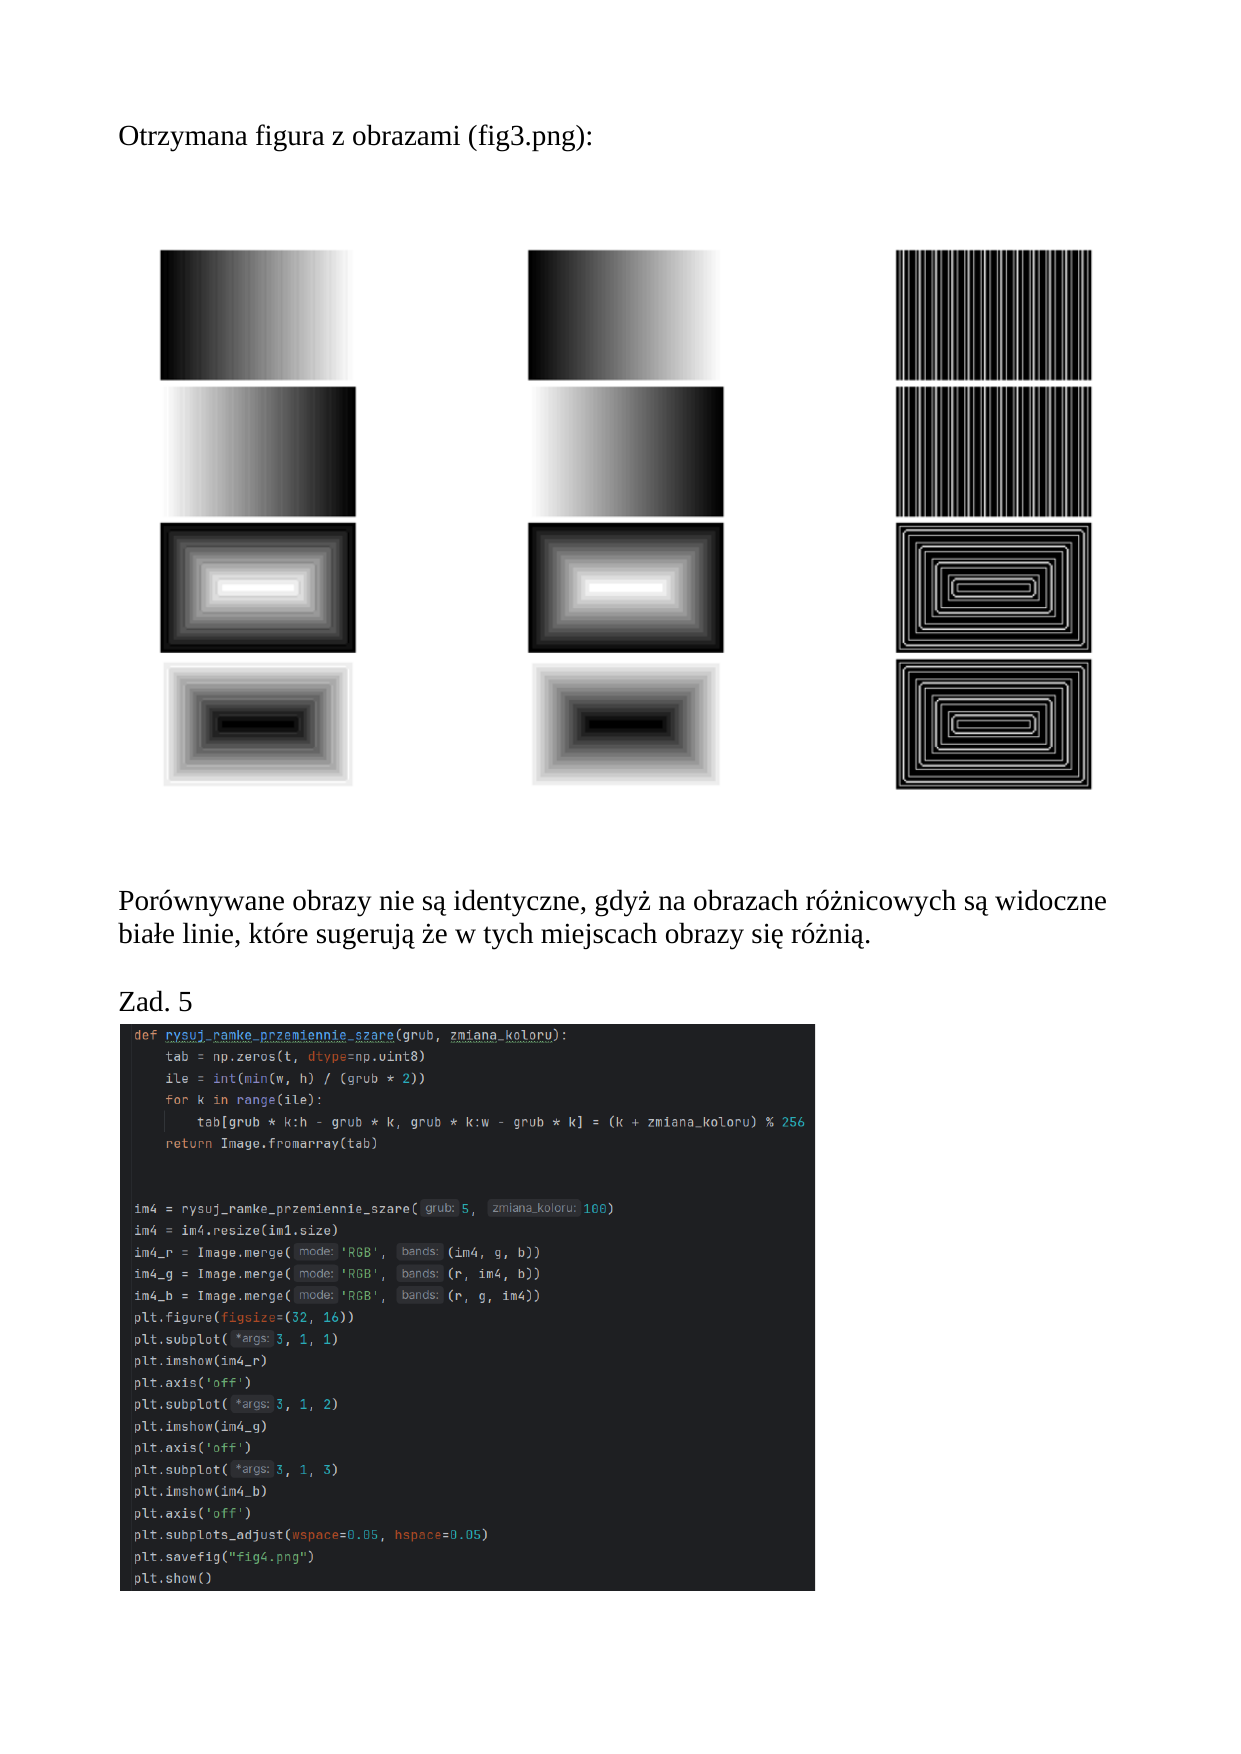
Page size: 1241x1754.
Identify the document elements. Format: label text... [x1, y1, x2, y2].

text Porównywane obrazy nie są identyczne, gdyż na obrazach różnicowych są widoczne białe linie, które sugerują że w tych miejscach obrazy się różnią. [118, 883, 1122, 950]
text Zad. 5 [118, 984, 1122, 1017]
picture [118, 187, 1123, 816]
picture [120, 1024, 816, 1591]
text Otrzymana figura z obrazami (fig3.png): [118, 118, 1122, 152]
